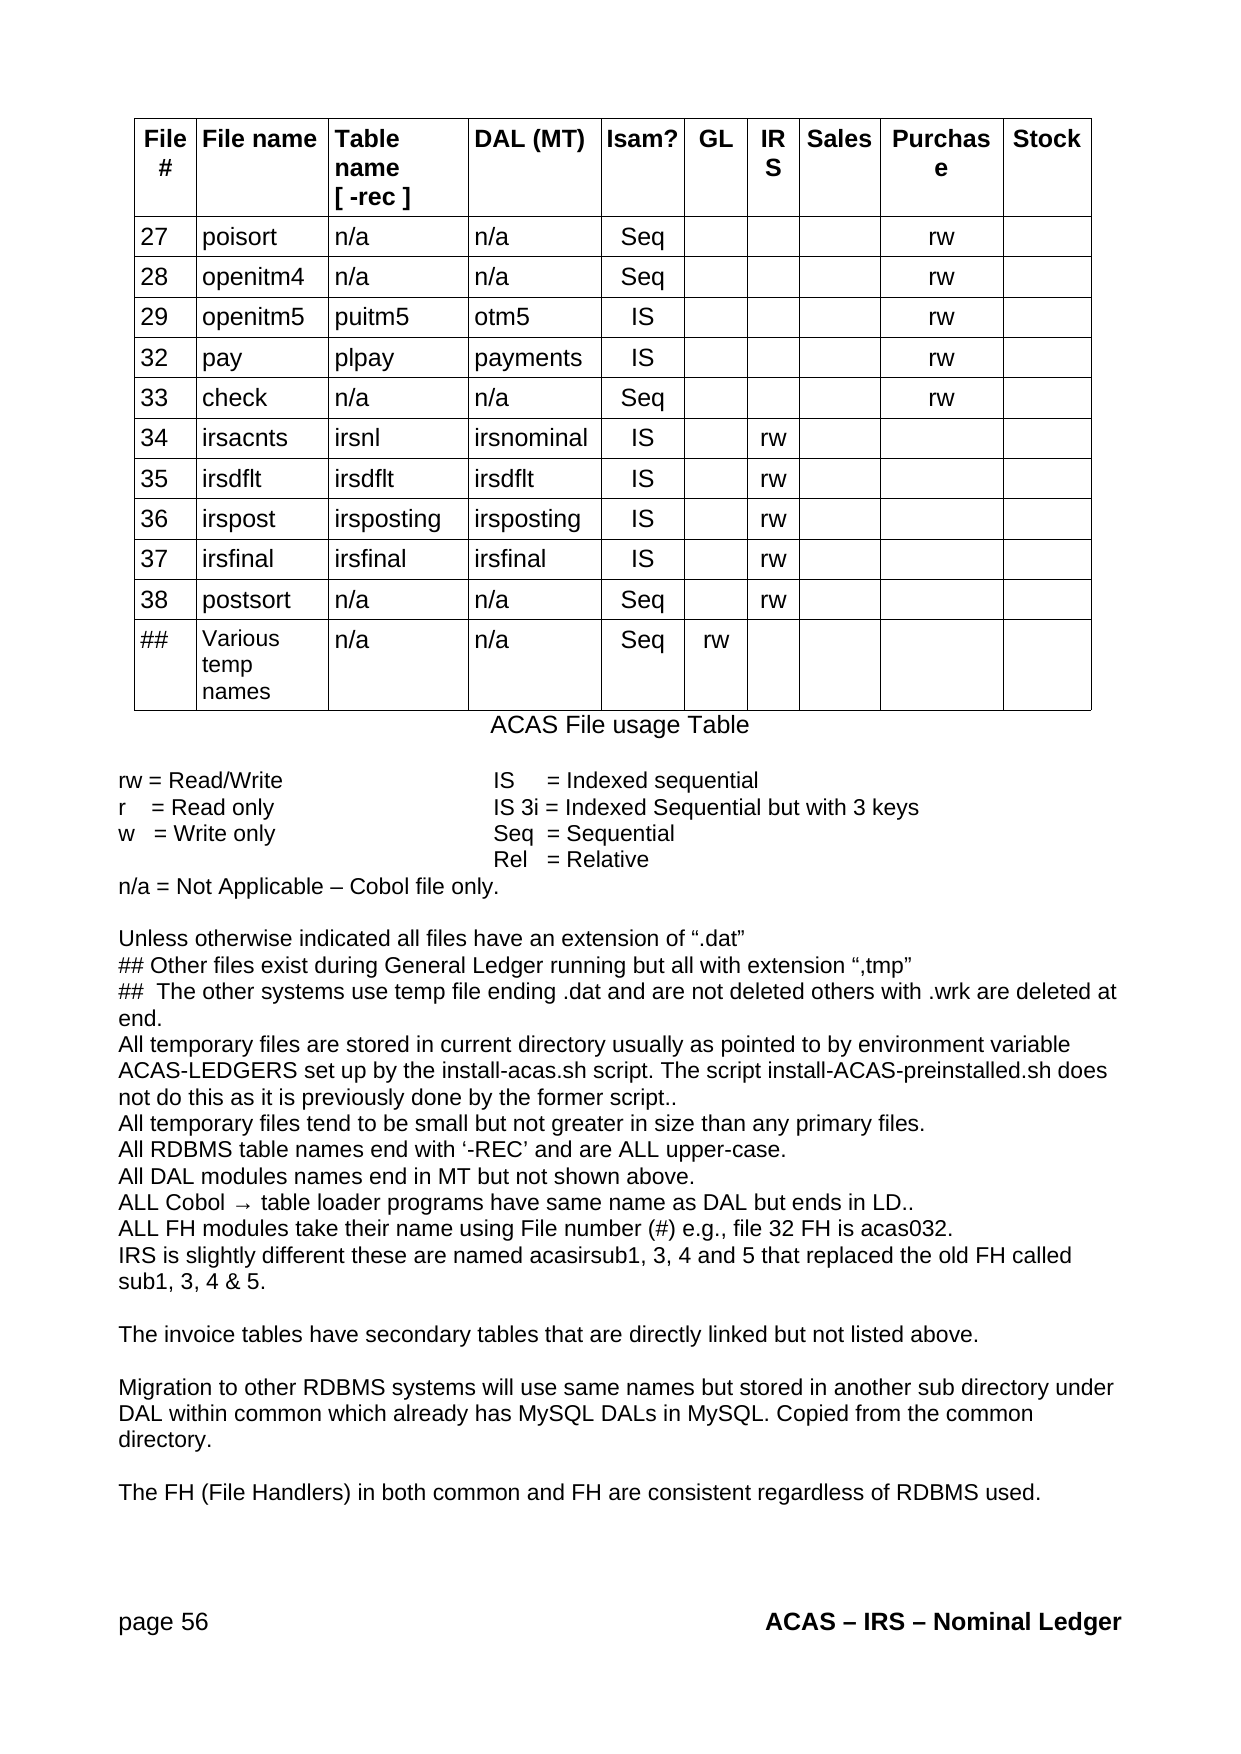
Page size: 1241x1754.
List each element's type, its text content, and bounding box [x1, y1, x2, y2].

text Unless otherwise indicated all files have an extension of “.dat” [118, 925, 1122, 952]
table_cell [881, 580, 1003, 619]
text ## The other systems use temp file ending .dat and are not deleted others with .wrk are deleted at end. [118, 978, 1122, 1031]
table_cell [800, 459, 880, 498]
table_cell ## [135, 620, 196, 710]
table_cell [1004, 419, 1091, 458]
table_cell [748, 620, 799, 710]
table_cell [881, 499, 1003, 538]
table_cell 32 [135, 338, 196, 377]
table_cell [685, 217, 747, 256]
text The invoice tables have secondary tables that are directly linked but not listed above. [118, 1321, 1122, 1347]
table_cell [881, 620, 1003, 710]
table_cell rw [881, 338, 1003, 377]
table_header GL [685, 119, 747, 216]
table_cell [748, 378, 799, 417]
table_cell rw [881, 378, 1003, 417]
table_cell irsfinal [197, 540, 328, 579]
table_cell 37 [135, 540, 196, 579]
table_cell [800, 620, 880, 710]
table_cell IS [602, 419, 684, 458]
table_header Table name [ -rec ] [329, 119, 468, 216]
table_cell [748, 338, 799, 377]
table_cell irsnominal [469, 419, 601, 458]
table_cell 38 [135, 580, 196, 619]
table_cell n/a [329, 217, 468, 256]
table_cell 33 [135, 378, 196, 417]
table_cell Seq [602, 378, 684, 417]
table_cell poisort [197, 217, 328, 256]
table_cell postsort [197, 580, 328, 619]
table_cell Various temp names [197, 620, 328, 710]
table_cell n/a [469, 620, 601, 710]
text ## Other files exist during General Ledger running but all with extension “,tmp” [118, 952, 1122, 978]
table_header Stock [1004, 119, 1091, 216]
table_cell [685, 499, 747, 538]
text Migration to other RDBMS systems will use same names but stored in another sub directory under DAL within common which already has MySQL DALs in MySQL. Copied from the common directory. [118, 1373, 1122, 1452]
table_cell n/a [329, 620, 468, 710]
table_cell Seq [602, 257, 684, 297]
table_cell puitm5 [329, 298, 468, 337]
table_cell [685, 257, 747, 297]
table_cell n/a [469, 257, 601, 297]
text All temporary files tend to be small but not greater in size than any primary files. [118, 1110, 1122, 1136]
table_cell openitm5 [197, 298, 328, 337]
table_cell [1004, 620, 1091, 710]
table_cell n/a [329, 378, 468, 417]
table_cell 28 [135, 257, 196, 297]
table_header DAL (MT) [469, 119, 601, 216]
table_cell irsposting [329, 499, 468, 538]
table_cell [800, 338, 880, 377]
table_cell IS [602, 298, 684, 337]
text ALL FH modules take their name using File number (#) e.g., file 32 FH is acas032. [118, 1215, 1122, 1242]
table_cell Seq [602, 217, 684, 256]
table_cell [800, 378, 880, 417]
table_cell n/a [469, 217, 601, 256]
table_cell [800, 540, 880, 579]
table_cell 36 [135, 499, 196, 538]
table_cell openitm4 [197, 257, 328, 297]
table_header File name [197, 119, 328, 216]
table_cell [748, 257, 799, 297]
table_cell [1004, 298, 1091, 337]
table_cell Seq [602, 620, 684, 710]
table_cell 29 [135, 298, 196, 337]
table_cell irsdflt [197, 459, 328, 498]
table_cell rw [748, 499, 799, 538]
table_cell irsnl [329, 419, 468, 458]
table_cell [881, 540, 1003, 579]
table_cell [881, 459, 1003, 498]
table_cell irsfinal [469, 540, 601, 579]
table_cell check [197, 378, 328, 417]
table_cell irsposting [469, 499, 601, 538]
table_header IRS [748, 119, 799, 216]
text ACAS-LEDGERS set up by the install-acas.sh script. The script install-ACAS-preinstalled.sh does not do this as it is previously done by the former script.. [118, 1057, 1122, 1110]
table_cell rw [881, 257, 1003, 297]
table_cell payments [469, 338, 601, 377]
table_cell [748, 217, 799, 256]
table_cell rw [685, 620, 747, 710]
text All DAL modules names end in MT but not shown above. [118, 1163, 1122, 1189]
table_cell [1004, 378, 1091, 417]
table_cell [685, 459, 747, 498]
text All temporary files are stored in current directory usually as pointed to by environment variable [118, 1031, 1122, 1057]
table_header Sales [800, 119, 880, 216]
table_cell [1004, 540, 1091, 579]
table_cell irsdflt [329, 459, 468, 498]
table_cell otm5 [469, 298, 601, 337]
table_cell [800, 257, 880, 297]
table_cell IS [602, 540, 684, 579]
text rw = Read/Write IS = Indexed sequential [118, 767, 1122, 794]
table_cell [1004, 459, 1091, 498]
table_cell rw [748, 419, 799, 458]
table_cell [800, 499, 880, 538]
table_cell [685, 540, 747, 579]
table_cell [685, 378, 747, 417]
table_cell 34 [135, 419, 196, 458]
table_cell [685, 580, 747, 619]
table_cell [881, 419, 1003, 458]
table_cell [800, 580, 880, 619]
table_cell [685, 338, 747, 377]
table_header Isam? [602, 119, 684, 216]
table_cell [800, 217, 880, 256]
table_cell Seq [602, 580, 684, 619]
table_cell rw [881, 217, 1003, 256]
text IRS is slightly different these are named acasirsub1, 3, 4 and 5 that replaced the old FH called sub1, 3, 4 & 5. [118, 1242, 1122, 1294]
text The FH (File Handlers) in both common and FH are consistent regardless of RDBMS used. [118, 1479, 1122, 1505]
table_cell [1004, 499, 1091, 538]
table_cell rw [881, 298, 1003, 337]
table_cell n/a [329, 580, 468, 619]
text All RDBMS table names end with ‘-REC’ and are ALL upper-case. [118, 1136, 1122, 1163]
table_cell [685, 419, 747, 458]
table_cell plpay [329, 338, 468, 377]
table_cell [1004, 217, 1091, 256]
text n/a = Not Applicable – Cobol file only. [118, 873, 1122, 899]
table_cell [685, 298, 747, 337]
table_cell [800, 419, 880, 458]
table_cell n/a [469, 580, 601, 619]
table_cell rw [748, 459, 799, 498]
table_cell [1004, 257, 1091, 297]
table_cell [800, 298, 880, 337]
text r = Read only IS 3i = Indexed Sequential but with 3 keys [118, 794, 1122, 820]
table_cell 35 [135, 459, 196, 498]
table_cell IS [602, 459, 684, 498]
table_cell [748, 298, 799, 337]
table_cell [1004, 338, 1091, 377]
table_cell irsacnts [197, 419, 328, 458]
table_cell IS [602, 338, 684, 377]
table_cell irspost [197, 499, 328, 538]
table_cell IS [602, 499, 684, 538]
table_cell n/a [469, 378, 601, 417]
table_cell 27 [135, 217, 196, 256]
table_cell pay [197, 338, 328, 377]
table_cell [1004, 580, 1091, 619]
table_cell irsfinal [329, 540, 468, 579]
table_header Purchase [881, 119, 1003, 216]
text w = Write only Seq = Sequential [118, 820, 1122, 846]
table_cell irsdflt [469, 459, 601, 498]
table_cell rw [748, 580, 799, 619]
text ALL Cobol → table loader programs have same name as DAL but ends in LD.. [118, 1189, 1122, 1215]
text Rel = Relative [118, 846, 1122, 873]
table_header File # [135, 119, 196, 216]
text ACAS File usage Table [118, 710, 1122, 738]
table_cell n/a [329, 257, 468, 297]
table_cell rw [748, 540, 799, 579]
